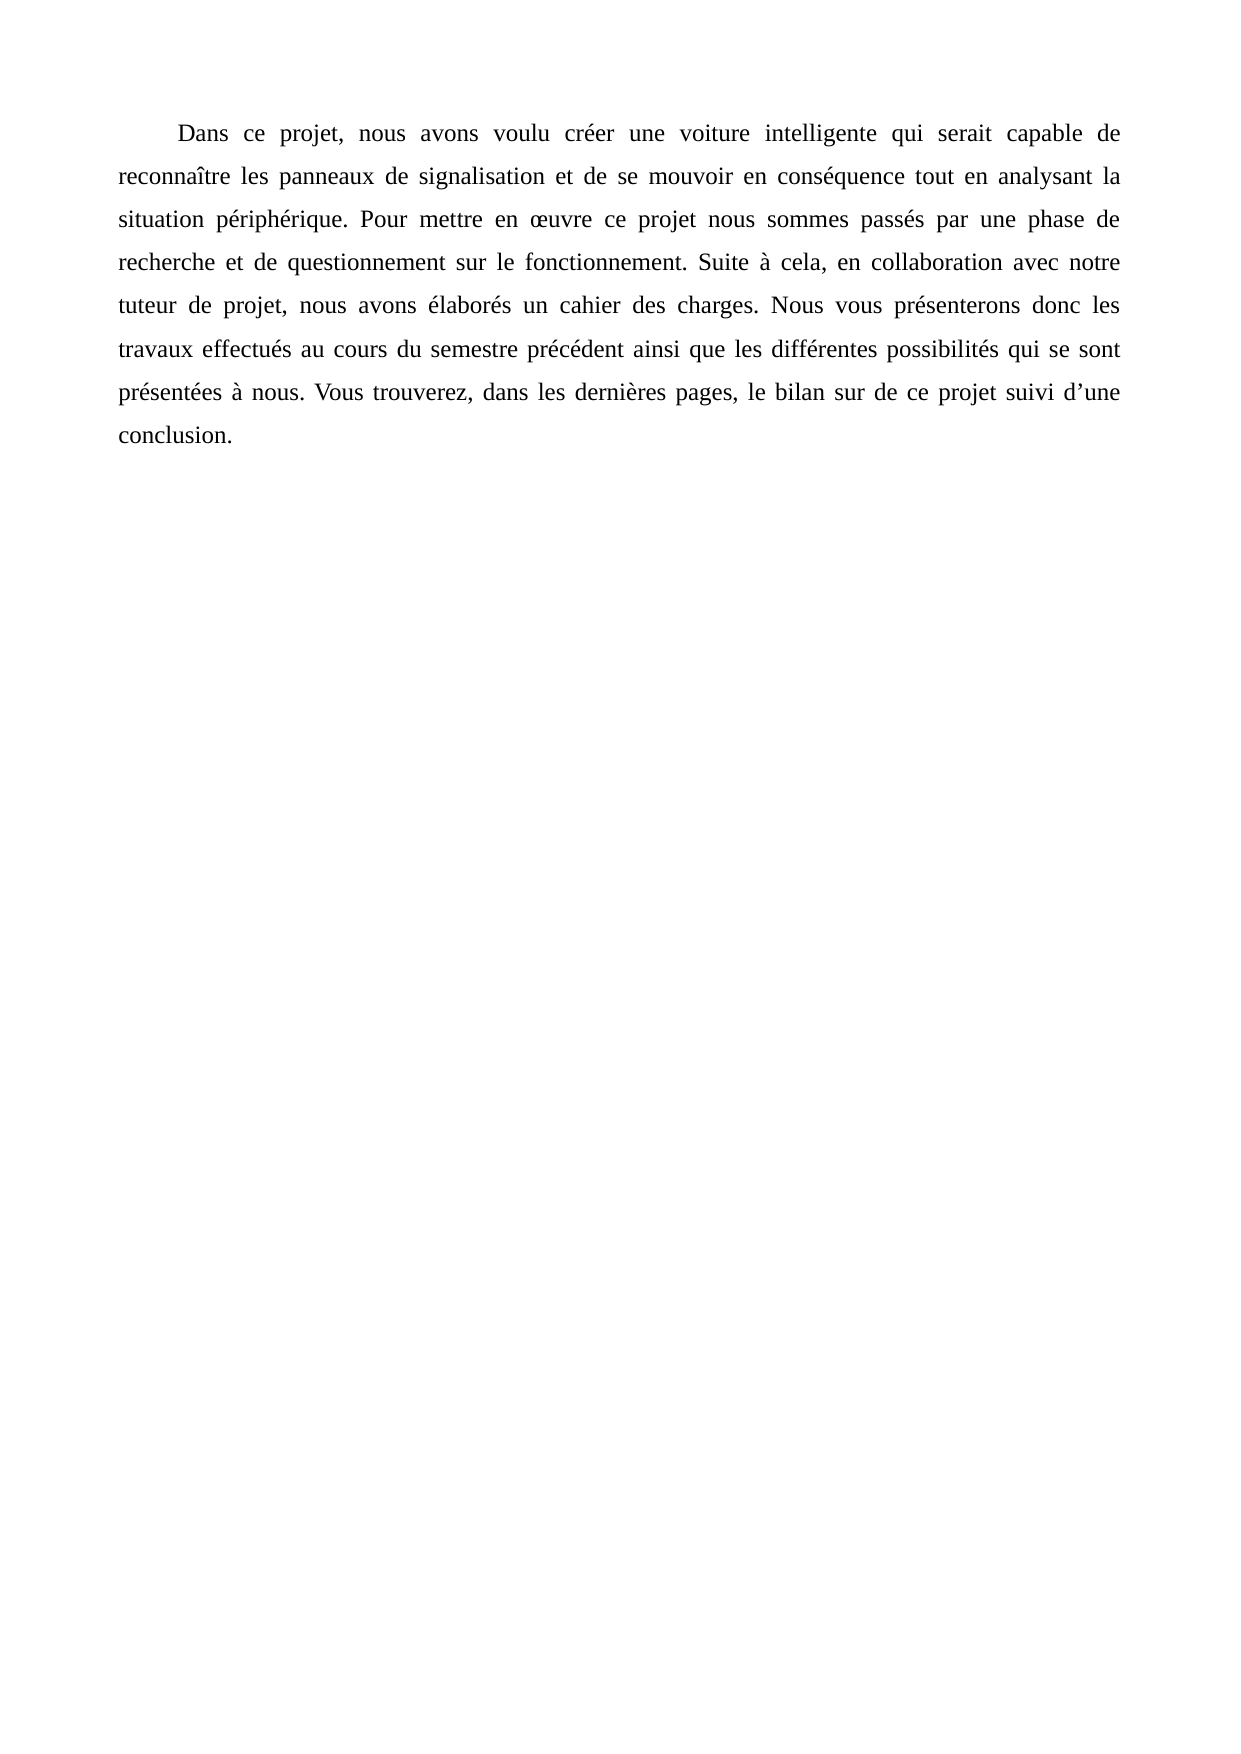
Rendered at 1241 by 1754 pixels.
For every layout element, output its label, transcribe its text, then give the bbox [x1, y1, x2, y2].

text Dans ce projet, nous avons voulu créer une voiture intelligente qui serait capable de reconnaître les panneaux de signalisation et de se mouvoir en conséquence tout en analysant la situation périphérique. Pour mettre en œuvre ce projet nous sommes passés par une phase de recherche et de questionnement sur le fonctionnement. Suite à cela, en collaboration avec notre tuteur de projet, nous avons élaborés un cahier des charges. Nous vous présenterons donc les travaux effectués au cours du semestre précédent ainsi que les différentes possibilités qui se sont présentées à nous. Vous trouverez, dans les dernières pages, le bilan sur de ce projet suivi d’une conclusion. [118, 118, 1122, 449]
